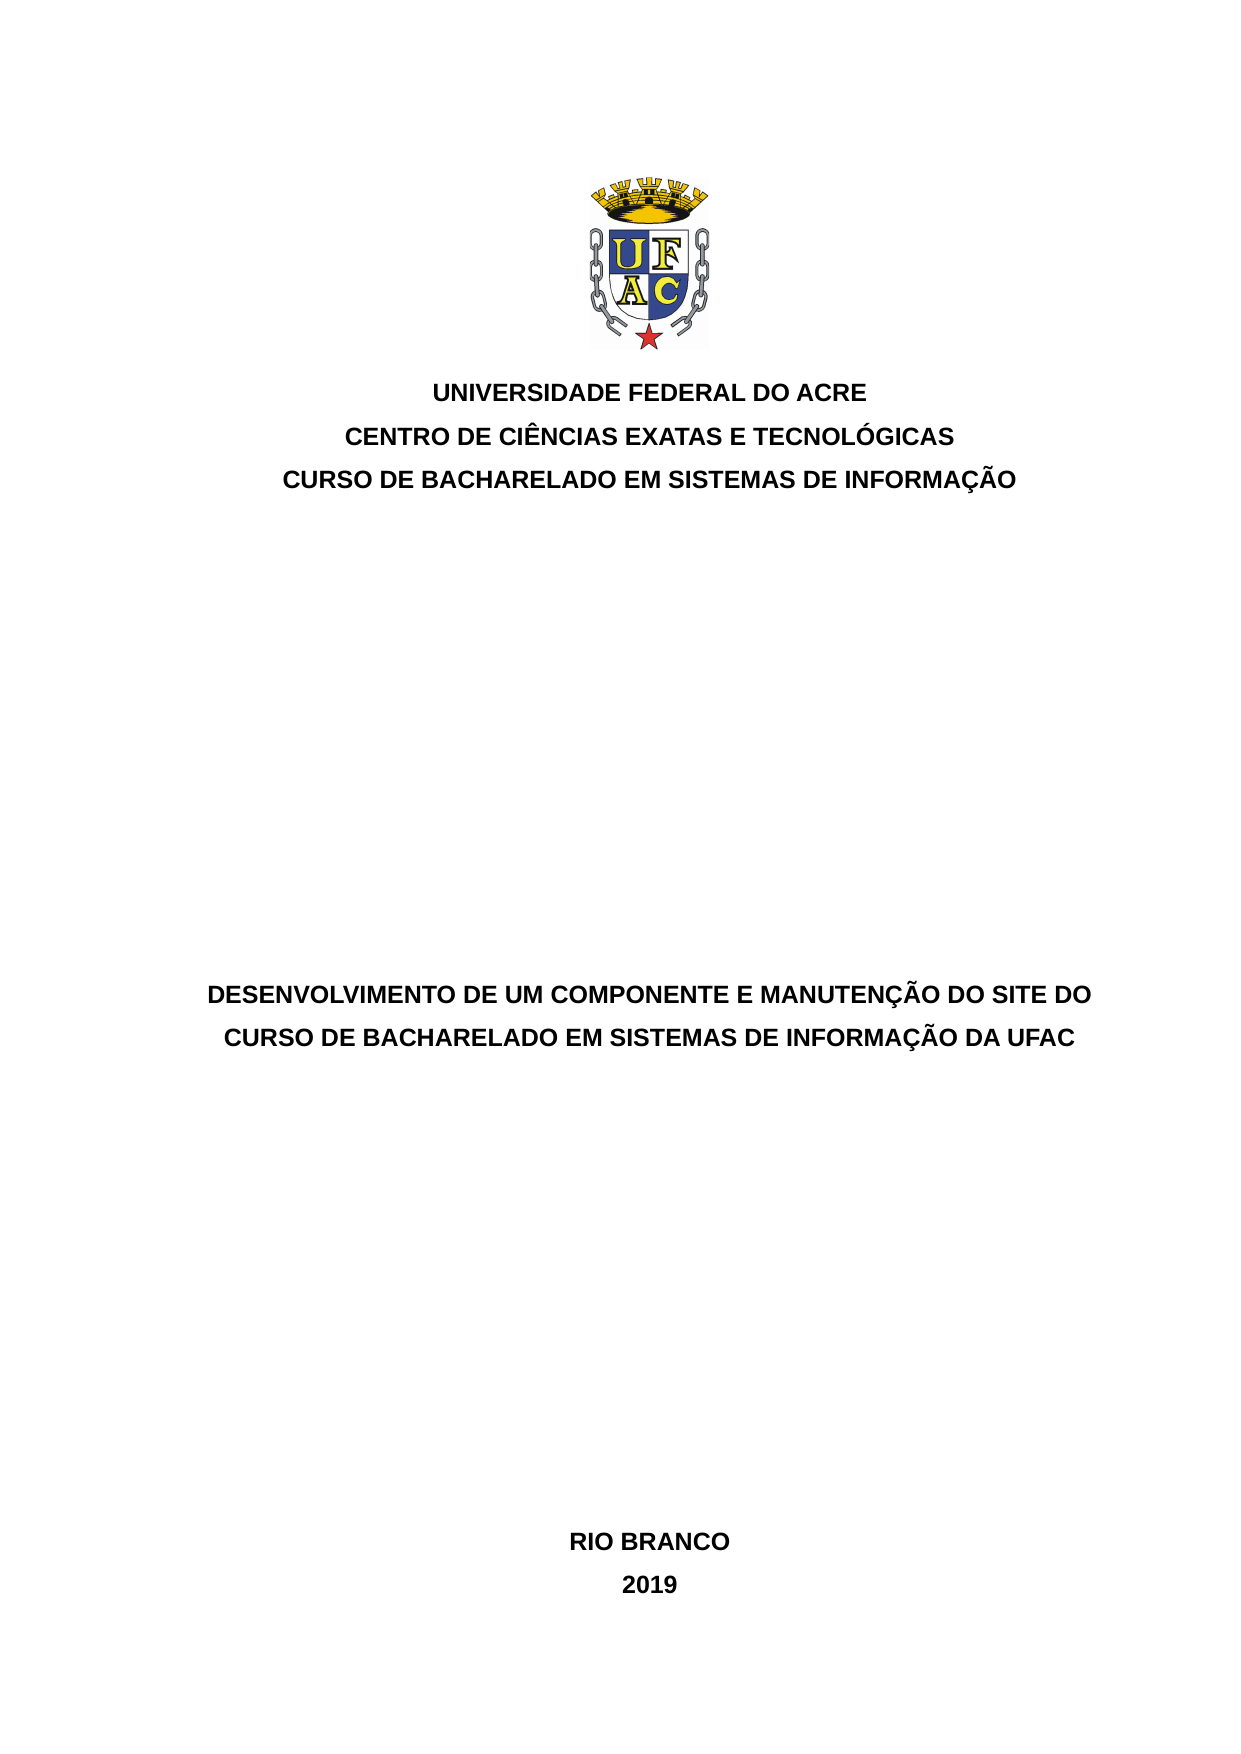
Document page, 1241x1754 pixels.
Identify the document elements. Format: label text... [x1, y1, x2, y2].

text CURSO DE BACHARELADO EM SISTEMAS DE INFORMAÇÃO [177, 465, 1122, 493]
text 2019 [177, 1569, 1122, 1598]
picture [589, 177, 710, 351]
text CENTRO DE CIÊNCIAS EXATAS E TECNOLÓGICAS [177, 422, 1122, 450]
text UNIVERSIDADE FEDERAL DO ACRE [177, 378, 1122, 407]
text DESENVOLVIMENTO DE UM COMPONENTE E MANUTENÇÃO DO SITE DO CURSO DE BACHARELADO EM SISTEMAS DE INFORMAÇÃO DA UFAC [177, 980, 1122, 1052]
text RIO BRANCO [177, 1526, 1122, 1555]
